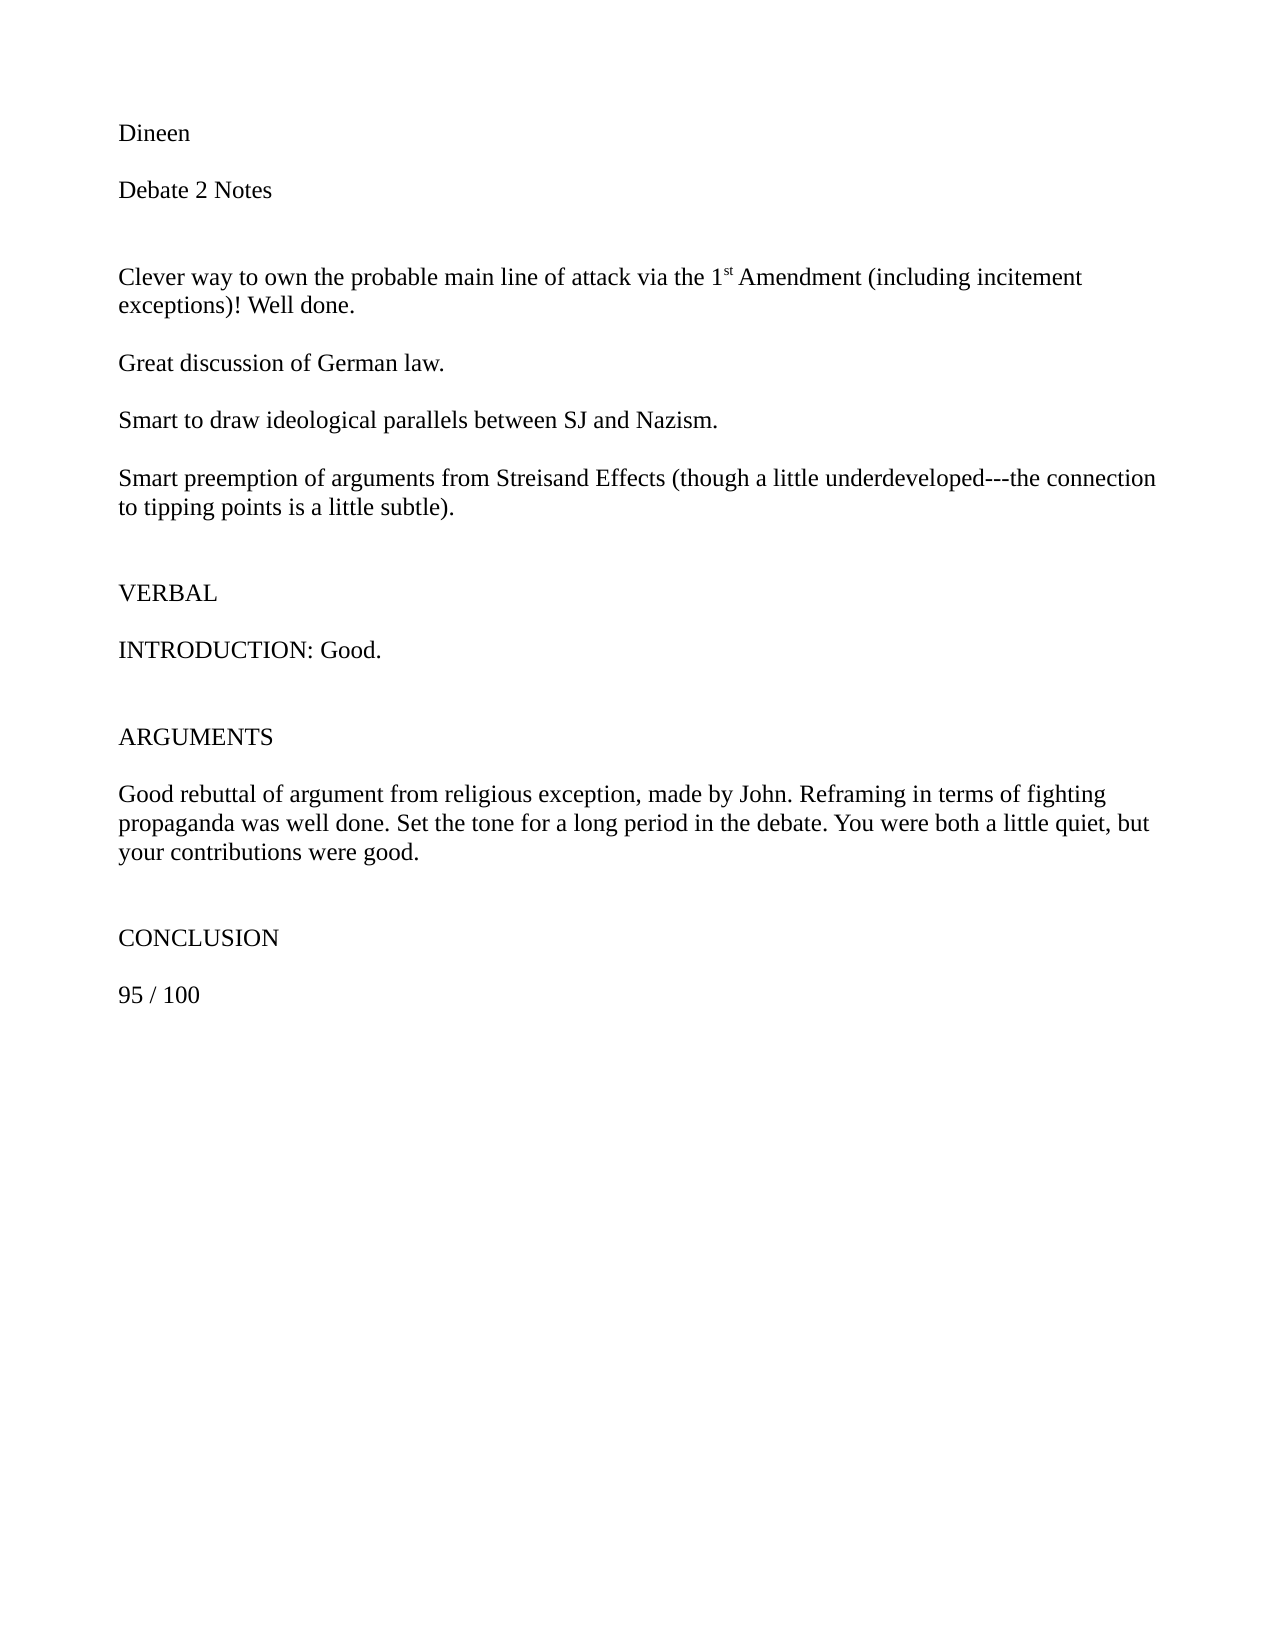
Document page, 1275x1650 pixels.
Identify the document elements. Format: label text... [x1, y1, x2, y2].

text Great discussion of German law. [118, 348, 1157, 377]
text Good rebuttal of argument from religious exception, made by John. Reframing in terms of fighting propaganda was well done. Set the tone for a long period in the debate. You were both a little quiet, but your contributions were good. [118, 779, 1157, 866]
text CONCLUSION [118, 923, 1157, 952]
text VERBAL [118, 578, 1157, 607]
text Smart to draw ideological parallels between SJ and Nazism. [118, 406, 1157, 434]
text Dineen [118, 118, 1157, 147]
text 95 / 100 [118, 981, 1157, 1009]
text Smart preemption of arguments from Streisand Effects (though a little underdeveloped---the connection to tipping points is a little subtle). [118, 463, 1157, 521]
text INTRODUCTION: Good. [118, 636, 1157, 664]
text Debate 2 Notes [118, 176, 1157, 204]
text Clever way to own the probable main line of attack via the 1st Amendment (including incitement exceptions)! Well done. [118, 262, 1157, 319]
text ARGUMENTS [118, 722, 1157, 751]
